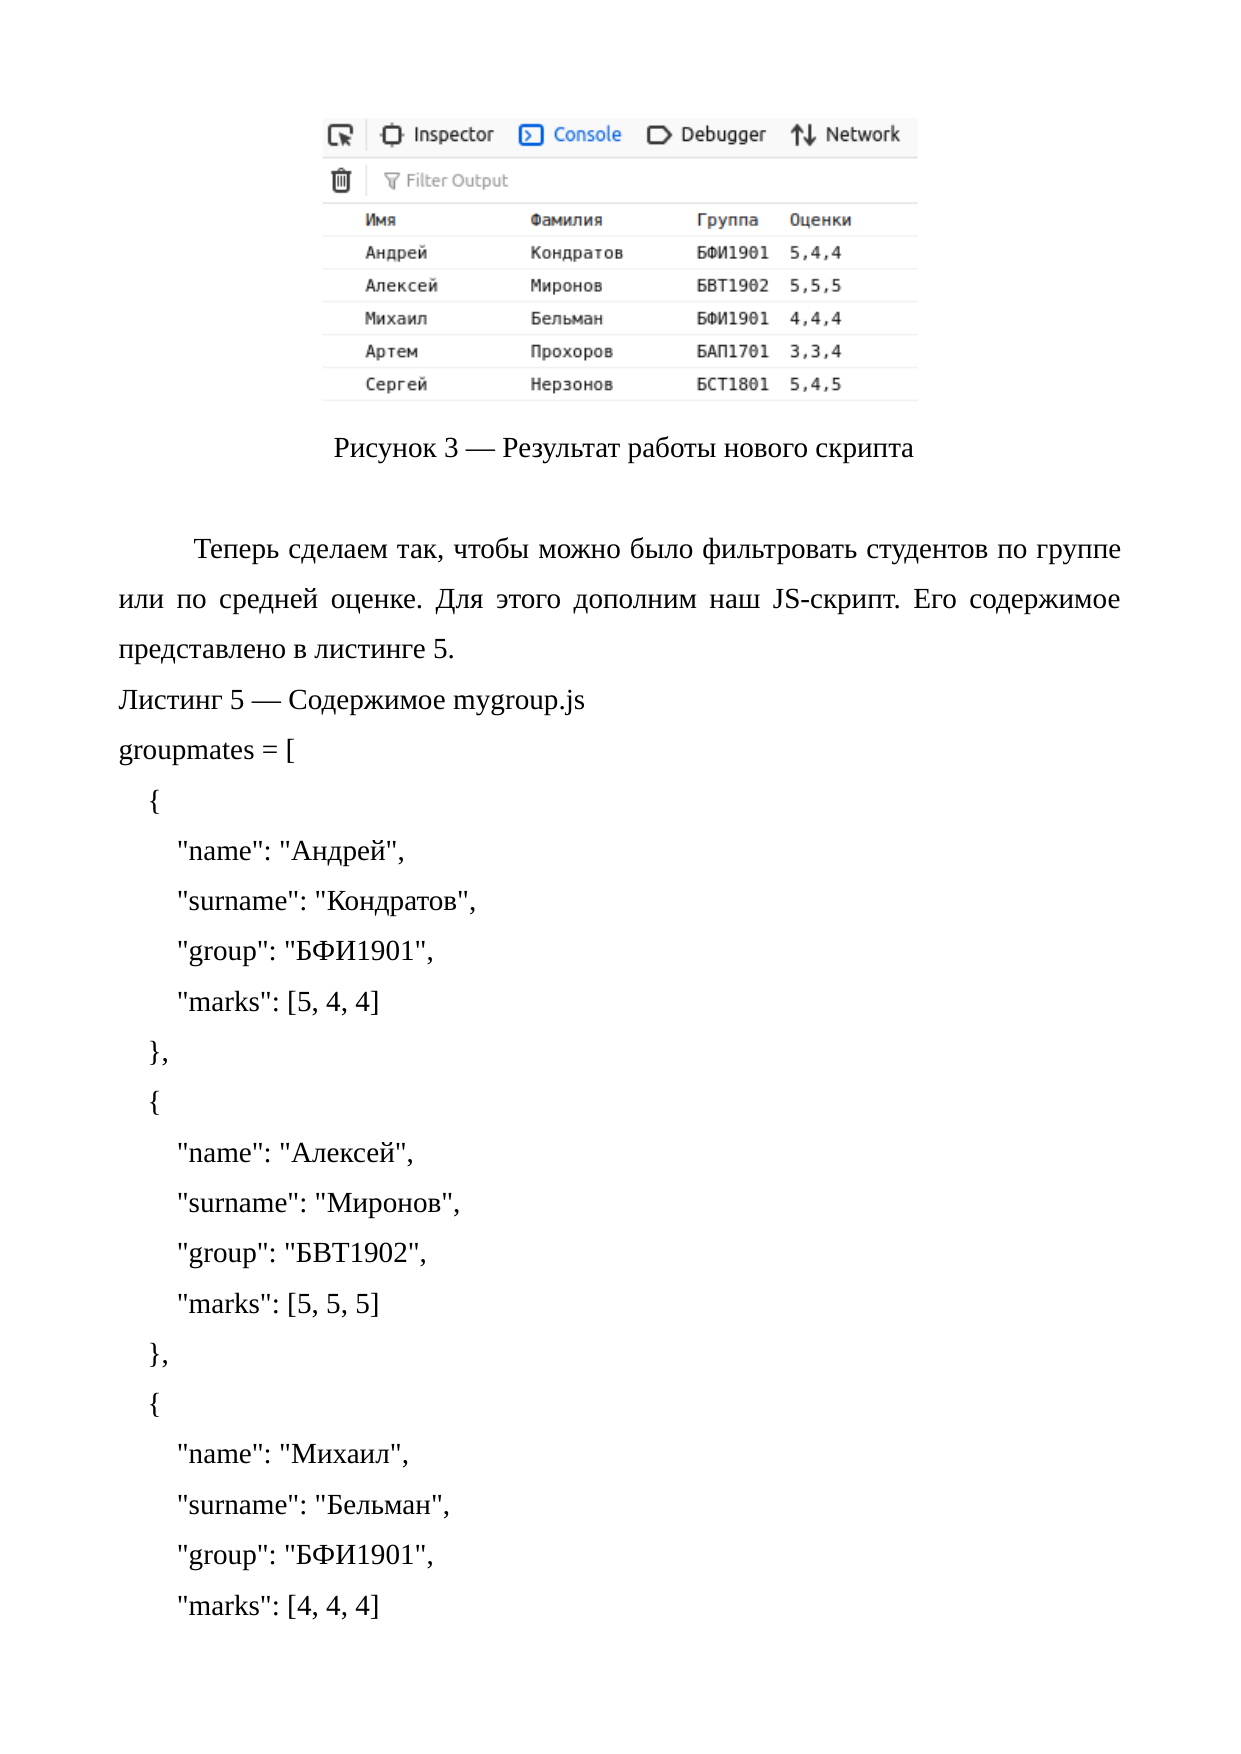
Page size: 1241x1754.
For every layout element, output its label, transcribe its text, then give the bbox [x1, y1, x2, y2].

text "surname": "Миронов", [118, 1185, 1122, 1219]
text "surname": "Кондратов", [118, 883, 1122, 917]
text "marks": [5, 4, 4] [118, 984, 1122, 1017]
text }, [118, 1034, 1122, 1068]
text Теперь сделаем так, чтобы можно было фильтровать студентов по группе или по средней оценке. Для этого дополним наш JS-скрипт. Его содержимое представлено в листинге 5. [118, 531, 1122, 665]
text "name": "Андрей", [118, 833, 1122, 866]
picture [322, 118, 918, 414]
text { [118, 783, 1122, 816]
text "group": "БВТ1902", [118, 1235, 1122, 1269]
text "surname": "Бельман", [118, 1487, 1122, 1521]
text "marks": [4, 4, 4] [118, 1588, 1122, 1621]
text "marks": [5, 5, 5] [118, 1286, 1122, 1319]
text }, [118, 1336, 1122, 1369]
text Листинг 5 — Содержимое mygroup.js [118, 682, 1122, 716]
text { [118, 1386, 1122, 1420]
text "name": "Михаил", [118, 1437, 1122, 1470]
text { [118, 1084, 1122, 1118]
text groupmates = [ [118, 732, 1122, 766]
text Рисунок 3 — Результат работы нового скрипта [118, 118, 1122, 464]
text "group": "БФИ1901", [118, 1537, 1122, 1571]
text "group": "БФИ1901", [118, 933, 1122, 967]
text "name": "Алексей", [118, 1135, 1122, 1168]
